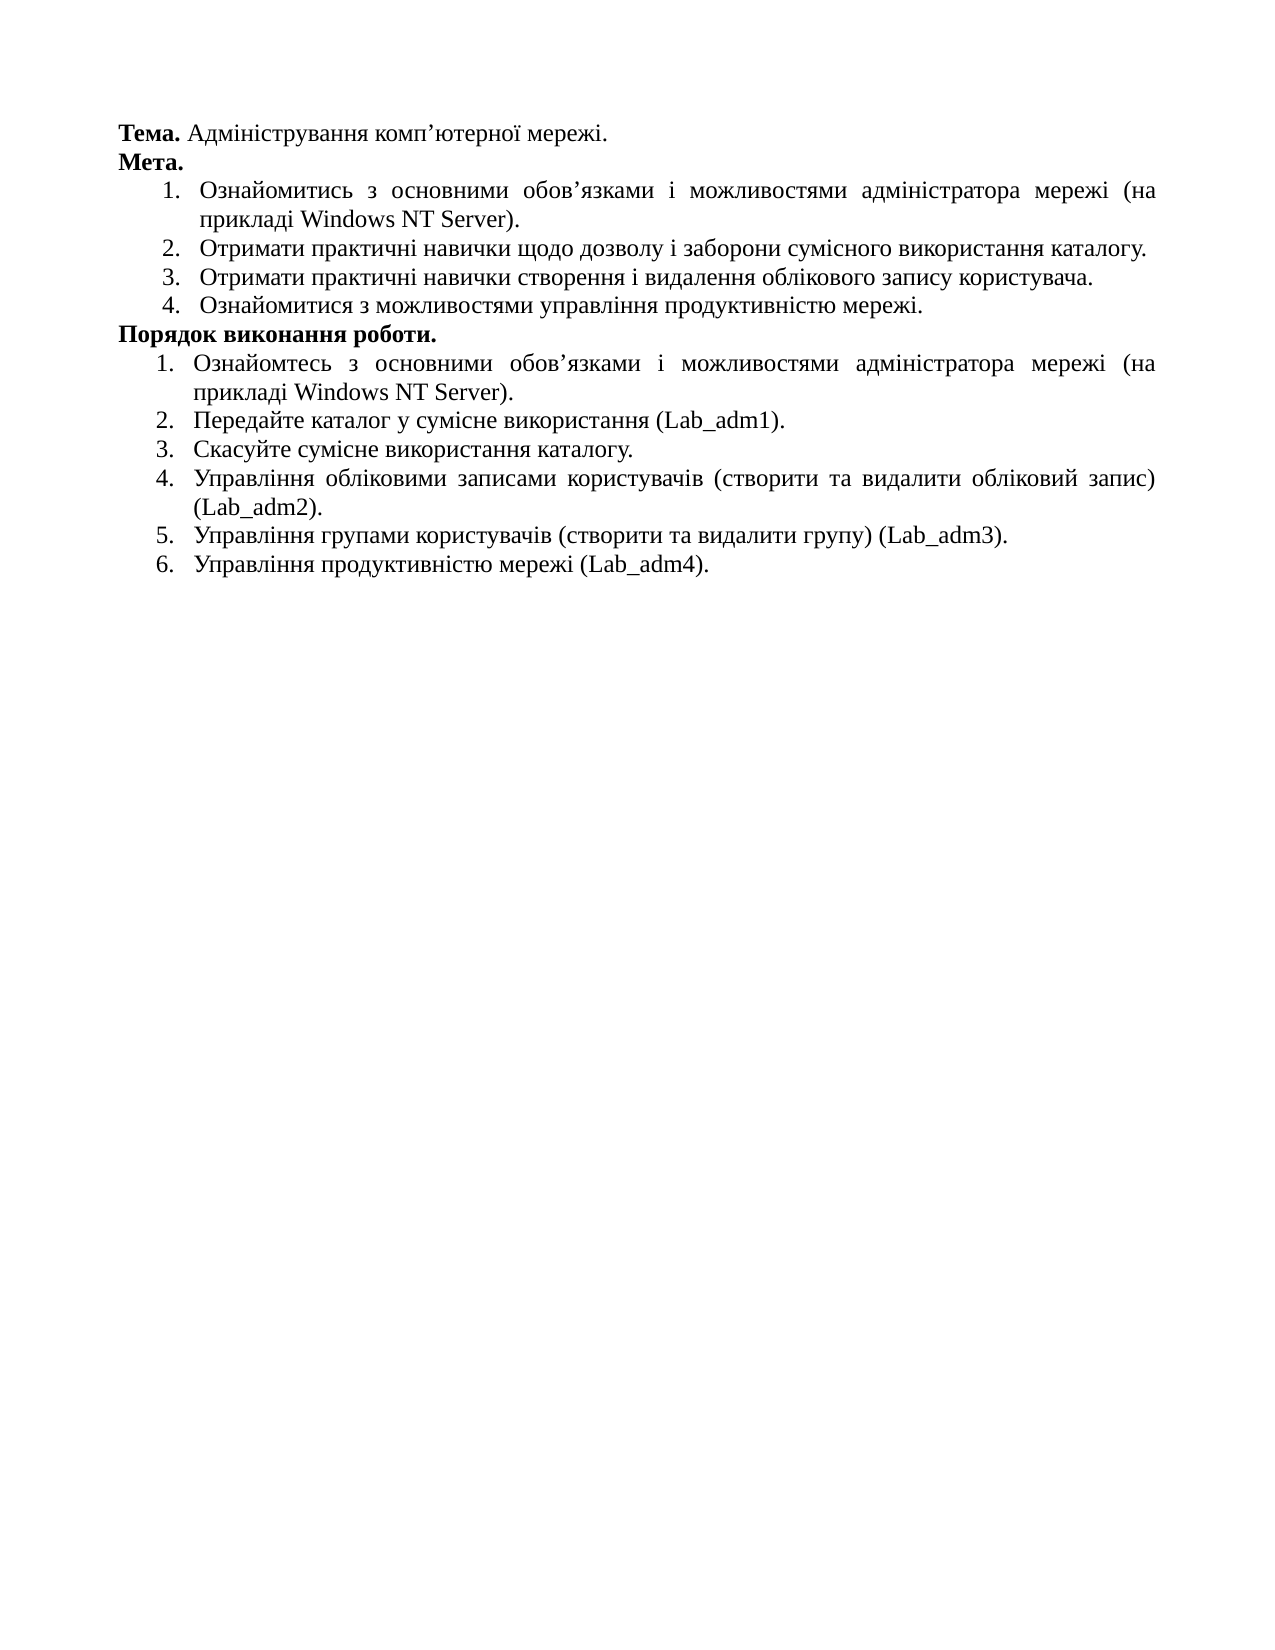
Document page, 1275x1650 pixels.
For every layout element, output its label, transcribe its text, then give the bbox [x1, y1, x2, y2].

list Управління групами користувачів (створити та видалити групу) (Lab_adm3). [156, 521, 1157, 549]
list Передайте каталог у сумісне використання (Lab_adm1). [156, 406, 1157, 434]
list Отримати практичні навички щодо дозволу і заборони сумісного використання каталогу. [162, 233, 1157, 262]
list Отримати практичні навички створення і видалення облікового запису користувача. [162, 262, 1157, 291]
text Мета. [118, 147, 1157, 176]
list Ознайомитись з основними обов’язками і можливостями адміністратора мережі (на прикладі Windows NT Server). [162, 176, 1157, 233]
text Тема. Адміністрування комп’ютерної мережі. [118, 118, 1157, 147]
list Ознайомтесь з основними обов’язками і можливостями адміністратора мережі (на прикладі Windows NT Server). [156, 348, 1157, 406]
list Управління продуктивністю мережі (Lab_adm4). [156, 549, 1157, 578]
list Управління обліковими записами користувачів (створити та видалити обліковий запис) (Lab_adm2). [156, 463, 1157, 521]
text Порядок виконання роботи. [118, 319, 1157, 348]
list Скасуйте сумісне використання каталогу. [156, 434, 1157, 463]
list Ознайомитися з можливостями управління продуктивністю мережі. [162, 291, 1157, 319]
